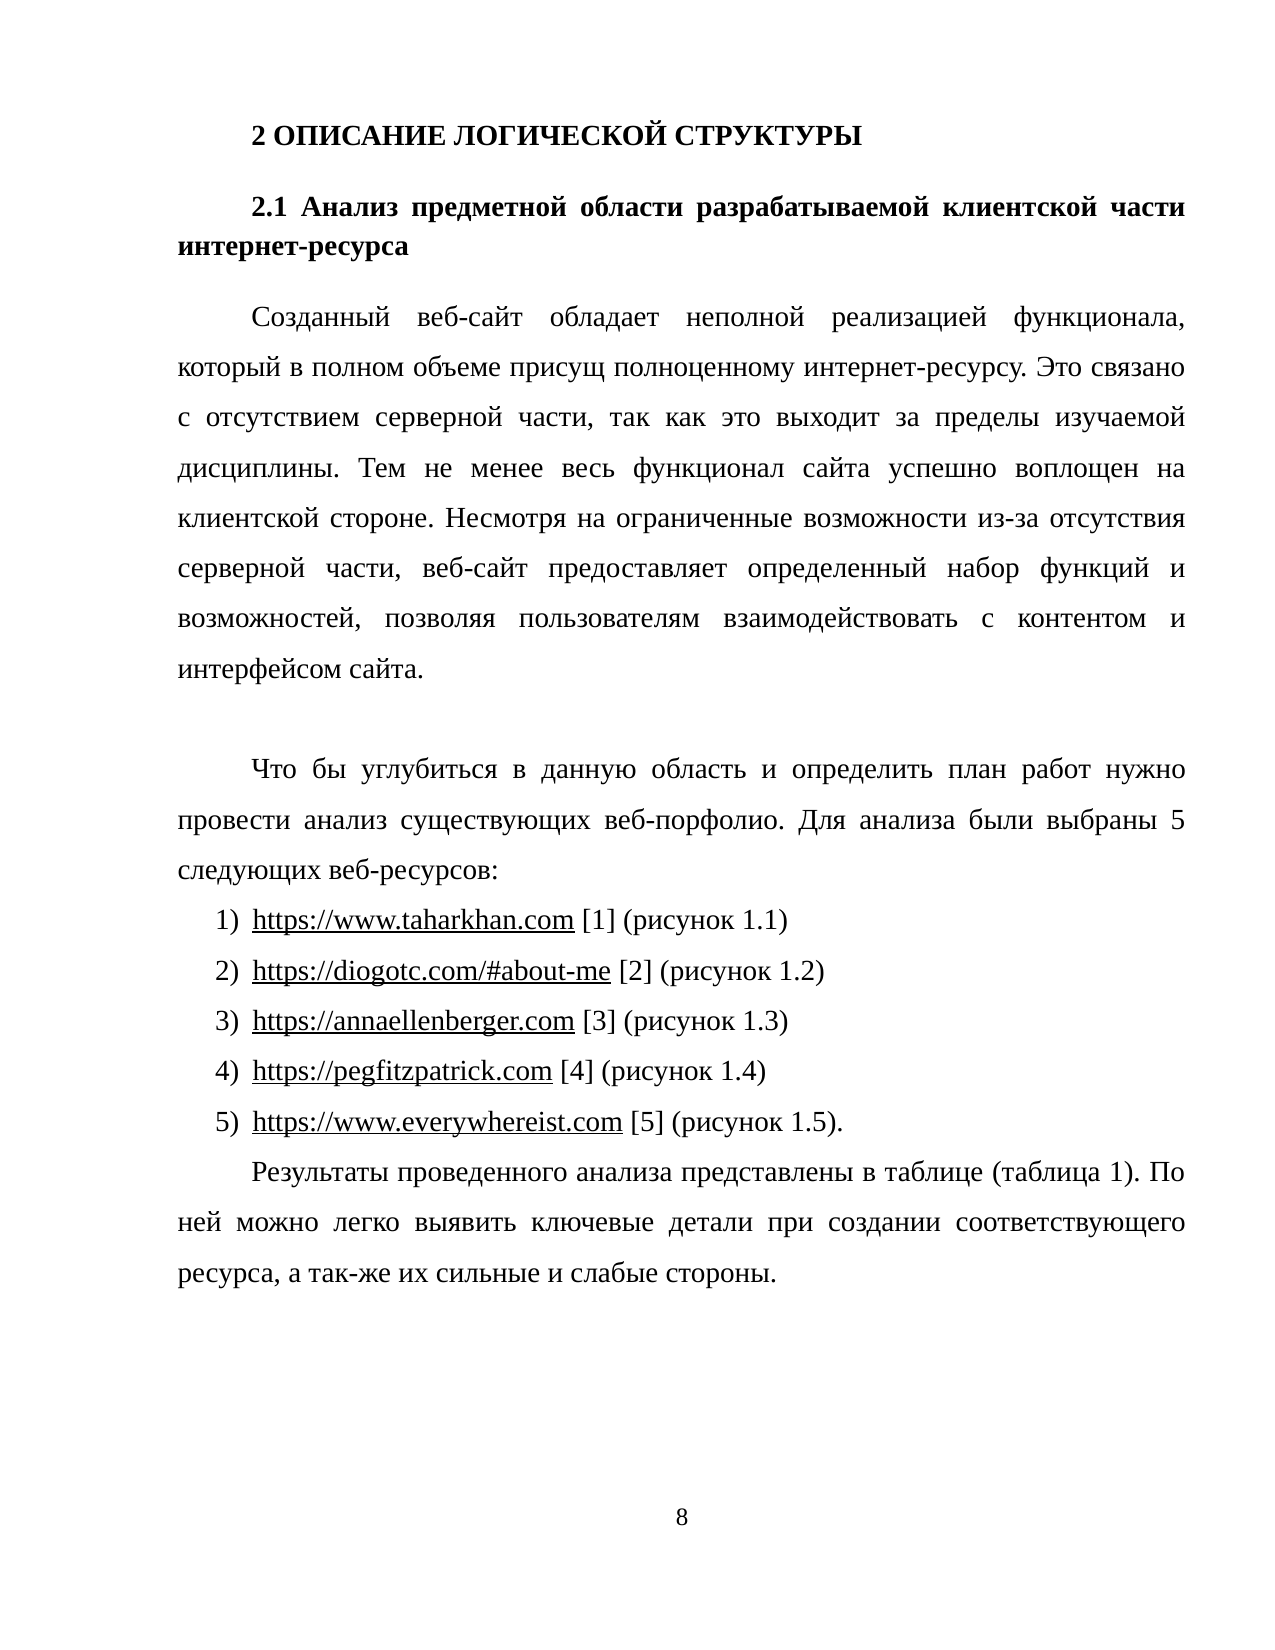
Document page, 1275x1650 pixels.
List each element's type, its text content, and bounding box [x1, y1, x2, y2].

text Результаты проведенного анализа представлены в таблице (таблица 1). По ней можно легко выявить ключевые детали при создании соответствующего ресурса, а так-же их сильные и слабые стороны. [177, 1154, 1186, 1288]
list https://www.everywhereist.com [5] (рисунок 1.5). [215, 1104, 1186, 1137]
list https://www.taharkhan.com [1] (рисунок 1.1) [215, 902, 1186, 936]
list https://annaellenberger.com [3] (рисунок 1.3) [215, 1003, 1186, 1037]
title 2.1 Анализ предметной области разрабатываемой клиентской части интернет-ресурса [177, 189, 1186, 261]
title 2 ОПИСАНИЕ ЛОГИЧЕСКОЙ СТРУКТУРЫ [177, 118, 1186, 152]
list https://diogotc.com/#about-me [2] (рисунок 1.2) [215, 953, 1186, 986]
text Что бы углубиться в данную область и определить план работ нужно провести анализ существующих веб-порфолио. Для анализа были выбраны 5 следующих веб-ресурсов: [177, 752, 1186, 886]
list https://pegfitzpatrick.com [4] (рисунок 1.4) [215, 1053, 1186, 1087]
text Созданный веб-сайт обладает неполной реализацией функционала, который в полном объеме присущ полноценному интернет-ресурсу. Это связано с отсутствием серверной части, так как это выходит за пределы изучаемой дисциплины. Тем не менее весь функционал сайта успешно воплощен на клиентской стороне. Несмотря на ограниченные возможности из-за отсутствия серверной части, веб-сайт предоставляет определенный набор функций и возможностей, позволяя пользователям взаимодействовать с контентом и интерфейсом сайта. [177, 299, 1186, 684]
